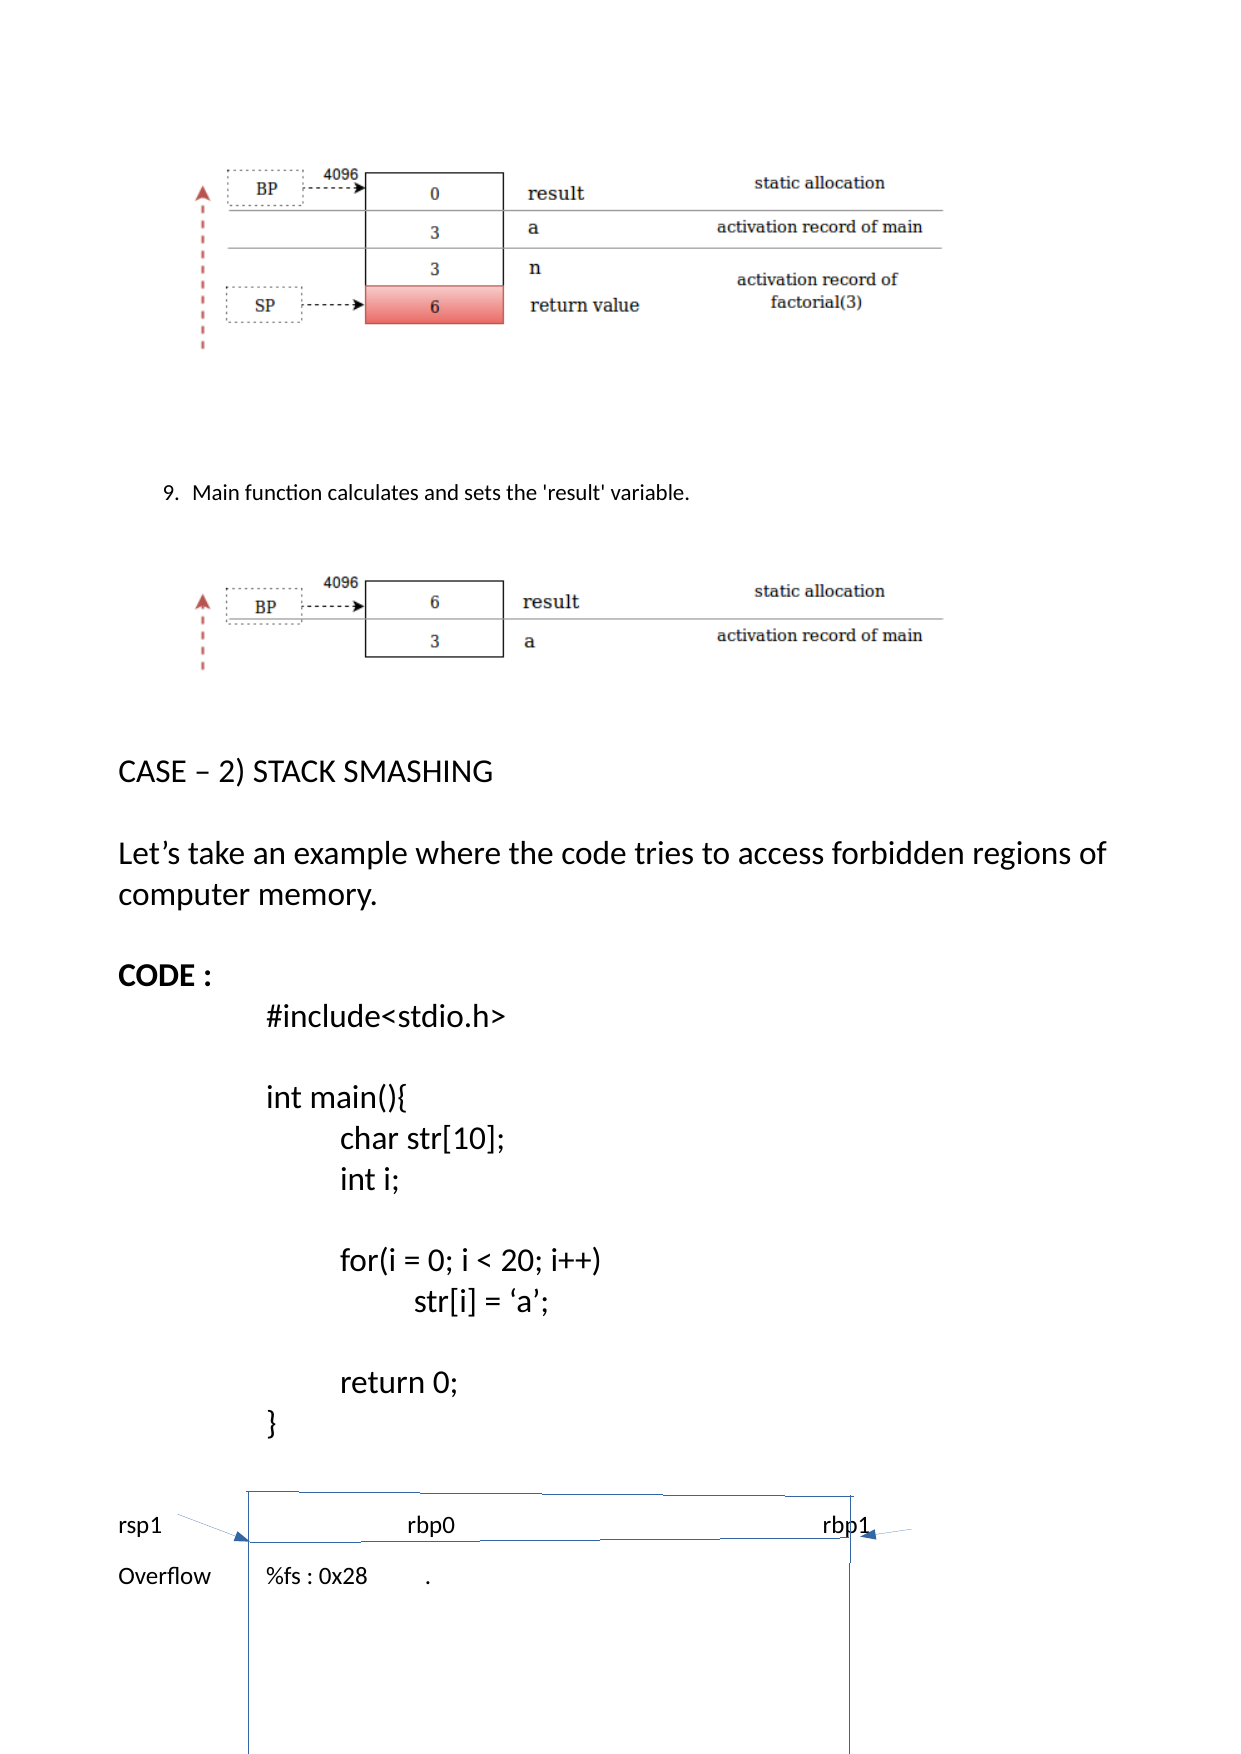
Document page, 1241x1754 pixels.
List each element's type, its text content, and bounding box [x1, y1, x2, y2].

text rsp1 rbp0 rbp1 [118, 1509, 248, 1539]
text rsp1 rbp0 rbp1 [851, 1509, 1122, 1539]
text int i; [118, 1158, 1122, 1198]
text return 0; [118, 1361, 1122, 1402]
text int main(){ [118, 1076, 1122, 1117]
text Let’s take an example where the code tries to access forbidden regions of computer memory. [118, 832, 1122, 913]
text CASE – 2) STACK SMASHING [118, 750, 1122, 791]
text Overflow [118, 1560, 248, 1591]
text char str[10]; [118, 1117, 1122, 1158]
text %fs : 0x28 . [249, 1560, 1122, 1591]
text rsp1 rbp0 rbp1 [249, 1509, 850, 1539]
text str[i] = ‘a’; [118, 1280, 1122, 1321]
list Main function calculates and sets the 'result' variable. [162, 478, 1122, 506]
text CODE : [118, 954, 1122, 995]
text } [118, 1402, 1122, 1443]
text #include<stdio.h> [118, 995, 1122, 1036]
text for(i = 0; i < 20; i++) [118, 1239, 1122, 1280]
